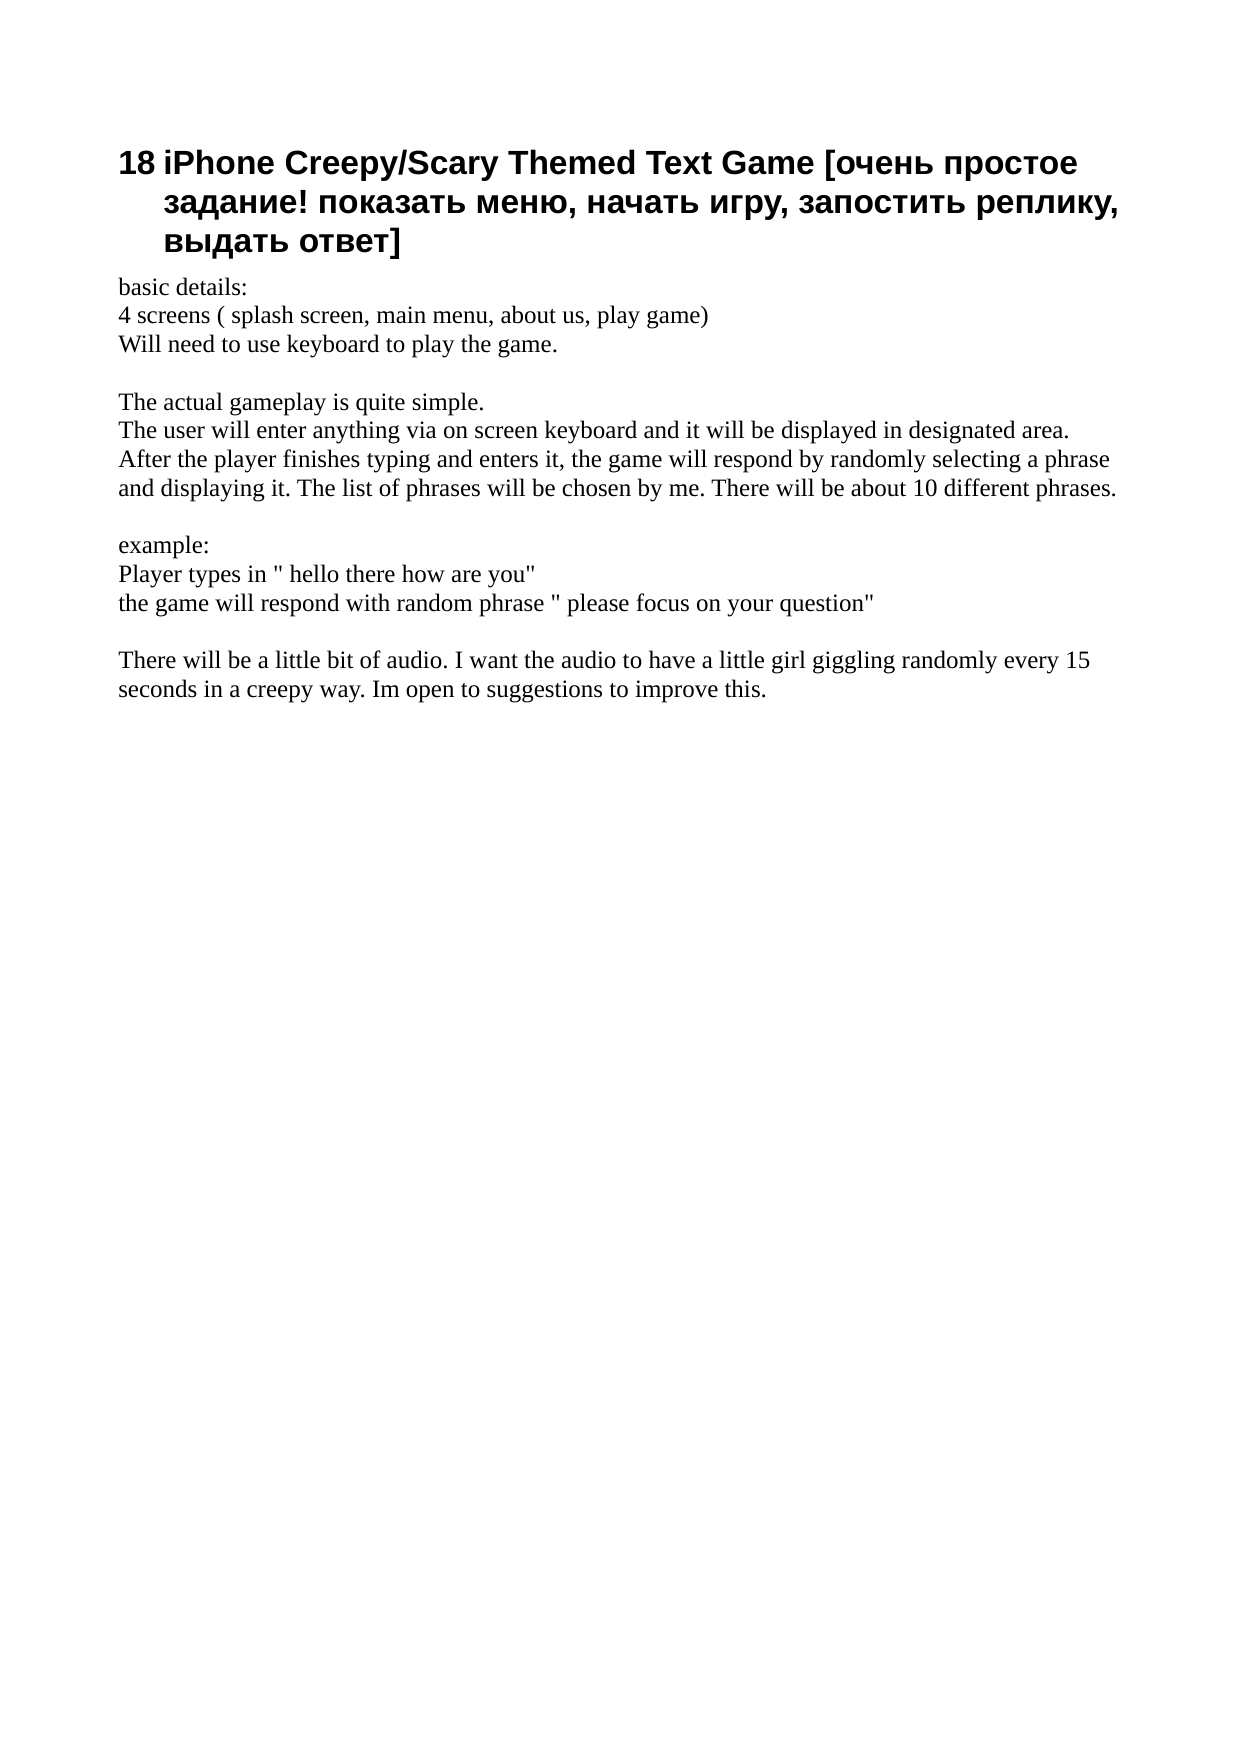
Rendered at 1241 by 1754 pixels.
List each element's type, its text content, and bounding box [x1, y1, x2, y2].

text basic details: 4 screens ( splash screen, main menu, about us, play game) Will need to use keyboard to play the game. The actual gameplay is quite simple. The user will enter anything via on screen keyboard and it will be displayed in designated area. After the player finishes typing and enters it, the game will respond by randomly selecting a phrase and displaying it. The list of phrases will be chosen by me. There will be about 10 different phrases. example: Player types in " hello there how are you" the game will respond with random phrase " please focus on your question" There will be a little bit of audio. I want the audio to have a little girl giggling randomly every 15 seconds in a creepy way. Im open to suggestions to improve this. [118, 272, 1122, 732]
subtitle iPhone Creepy/Scary Themed Text Game [очень простое задание! показать меню, начать игру, запостить реплику, выдать ответ] [118, 143, 1122, 259]
